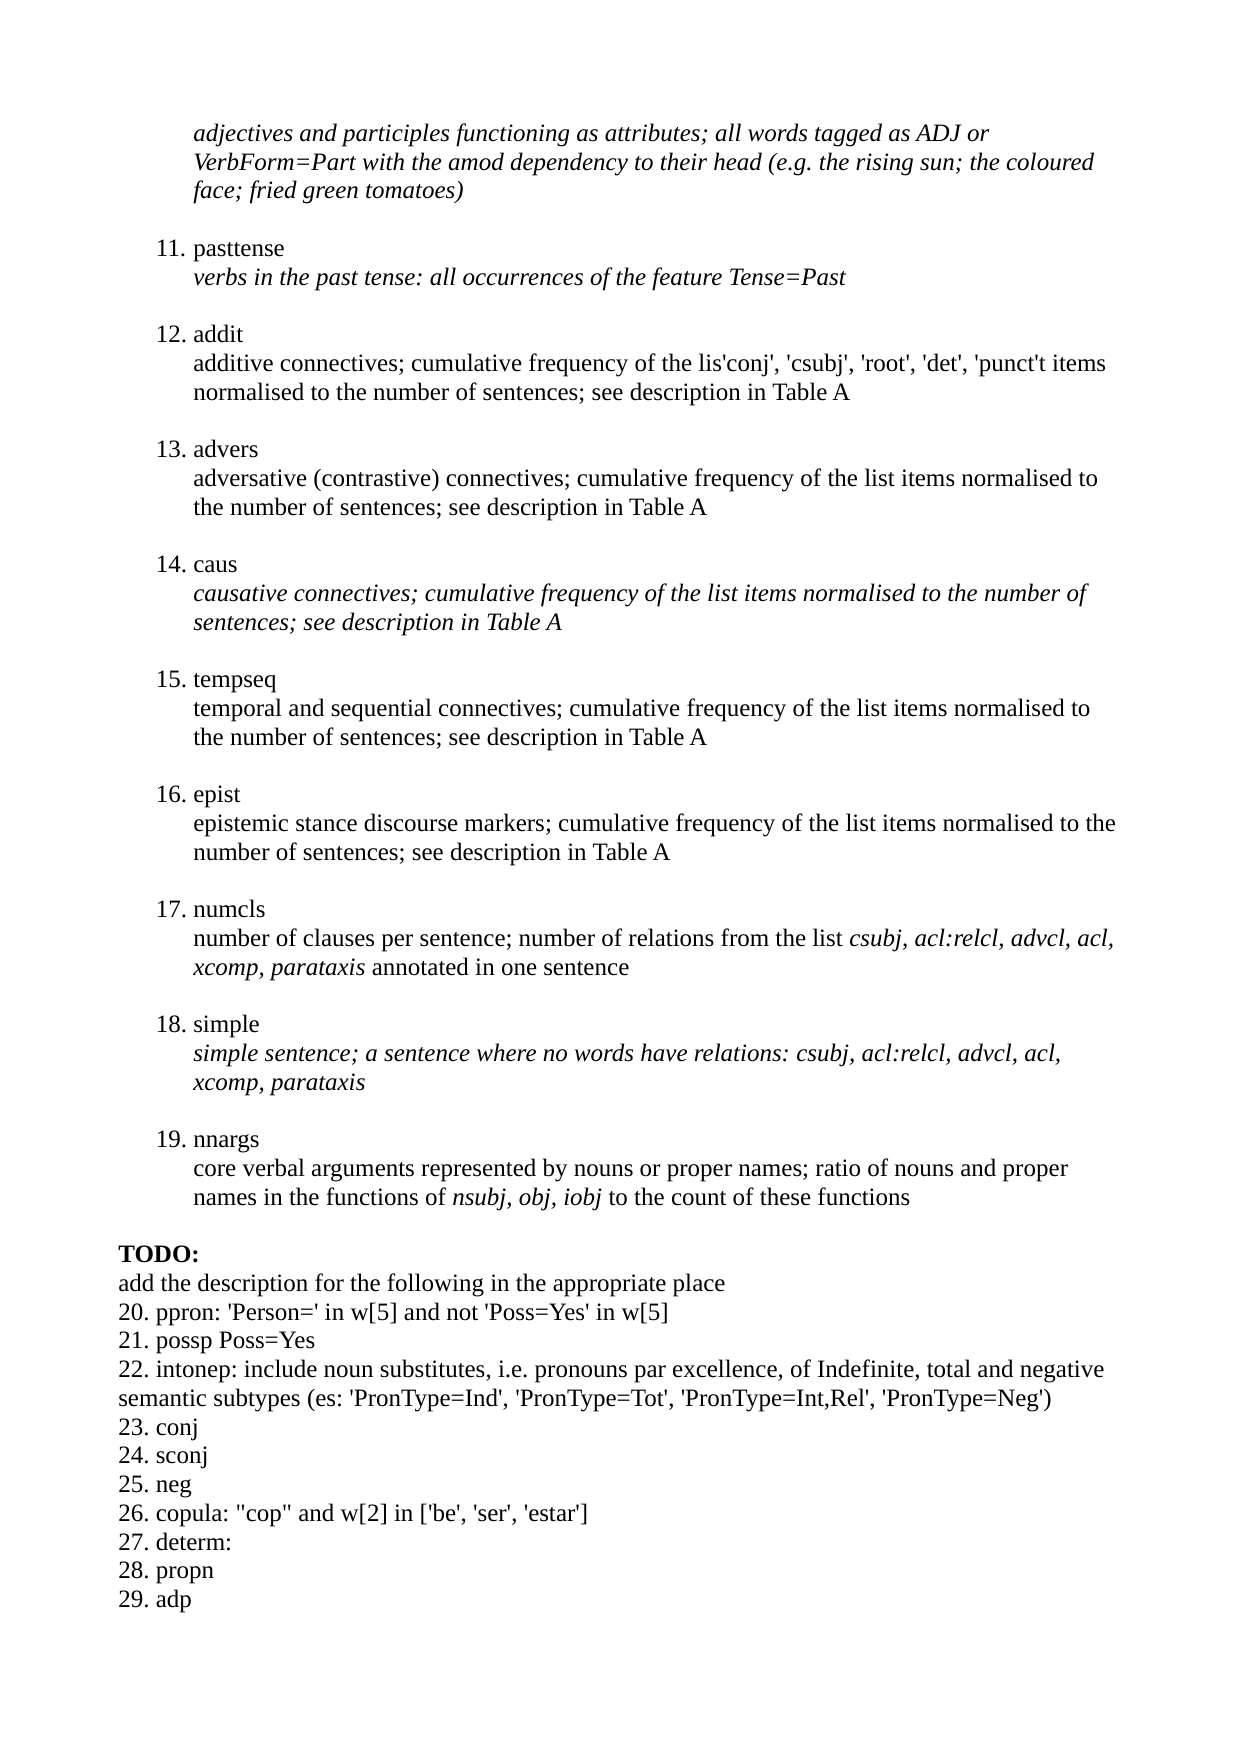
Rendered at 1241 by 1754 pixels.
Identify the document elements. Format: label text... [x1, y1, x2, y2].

text 29. adp [118, 1584, 1122, 1613]
list verbs in the past tense: all occurrences of the feature Tense=Past [156, 262, 1122, 291]
list simple [156, 1009, 1122, 1038]
list epistemic stance discourse markers; cumulative frequency of the list items normalised to the number of sentences; see description in Table A [156, 808, 1122, 866]
list advers [156, 434, 1122, 463]
list addit [156, 319, 1122, 348]
list simple sentence; a sentence where no words have relations: csubj, acl:relcl, advcl, acl, xcomp, parataxis [156, 1038, 1122, 1096]
list caus [156, 549, 1122, 578]
list nnargs [156, 1124, 1122, 1153]
list adjectives and participles functioning as attributes; all words tagged as ADJ or VerbForm=Part with the amod dependency to their head (e.g. the rising sun; the coloured face; fried green tomatoes) [156, 118, 1122, 204]
text 26. copula: "cop" and w[2] in ['be', 'ser', 'estar'] [118, 1498, 1122, 1527]
text 23. conj [118, 1412, 1122, 1441]
list epist [156, 779, 1122, 808]
list number of clauses per sentence; number of relations from the list csubj, acl:relcl, advcl, acl, xcomp, parataxis annotated in one sentence [156, 923, 1122, 981]
text 21. possp Poss=Yes [118, 1326, 1122, 1354]
list temporal and sequential connectives; cumulative frequency of the list items normalised to the number of sentences; see description in Table A [156, 693, 1122, 751]
text 28. propn [118, 1556, 1122, 1584]
list core verbal arguments represented by nouns or proper names; ratio of nouns and proper names in the functions of nsubj, obj, iobj to the count of these functions [156, 1153, 1122, 1211]
text 24. sconj [118, 1441, 1122, 1469]
text 22. intonep: include noun substitutes, i.e. pronouns par excellence, of Indefinite, total and negative semantic subtypes (es: 'PronType=Ind', 'PronType=Tot', 'PronType=Int,Rel', 'PronType=Neg') [118, 1354, 1122, 1412]
list additive connectives; cumulative frequency of the lis'conj', 'csubj', 'root', 'det', 'punct't items normalised to the number of sentences; see description in Table A [156, 348, 1122, 406]
text 25. neg [118, 1469, 1122, 1498]
list adversative (contrastive) connectives; cumulative frequency of the list items normalised to the number of sentences; see description in Table A [156, 463, 1122, 521]
list pasttense [156, 233, 1122, 262]
text 20. ppron: 'Person=' in w[5] and not 'Poss=Yes' in w[5] [118, 1297, 1122, 1326]
text TODO: add the description for the following in the appropriate place [118, 1239, 1122, 1297]
list causative connectives; cumulative frequency of the list items normalised to the number of sentences; see description in Table A [156, 578, 1122, 636]
list numcls [156, 894, 1122, 923]
text 27. determ: [118, 1527, 1122, 1556]
list tempseq [156, 664, 1122, 693]
